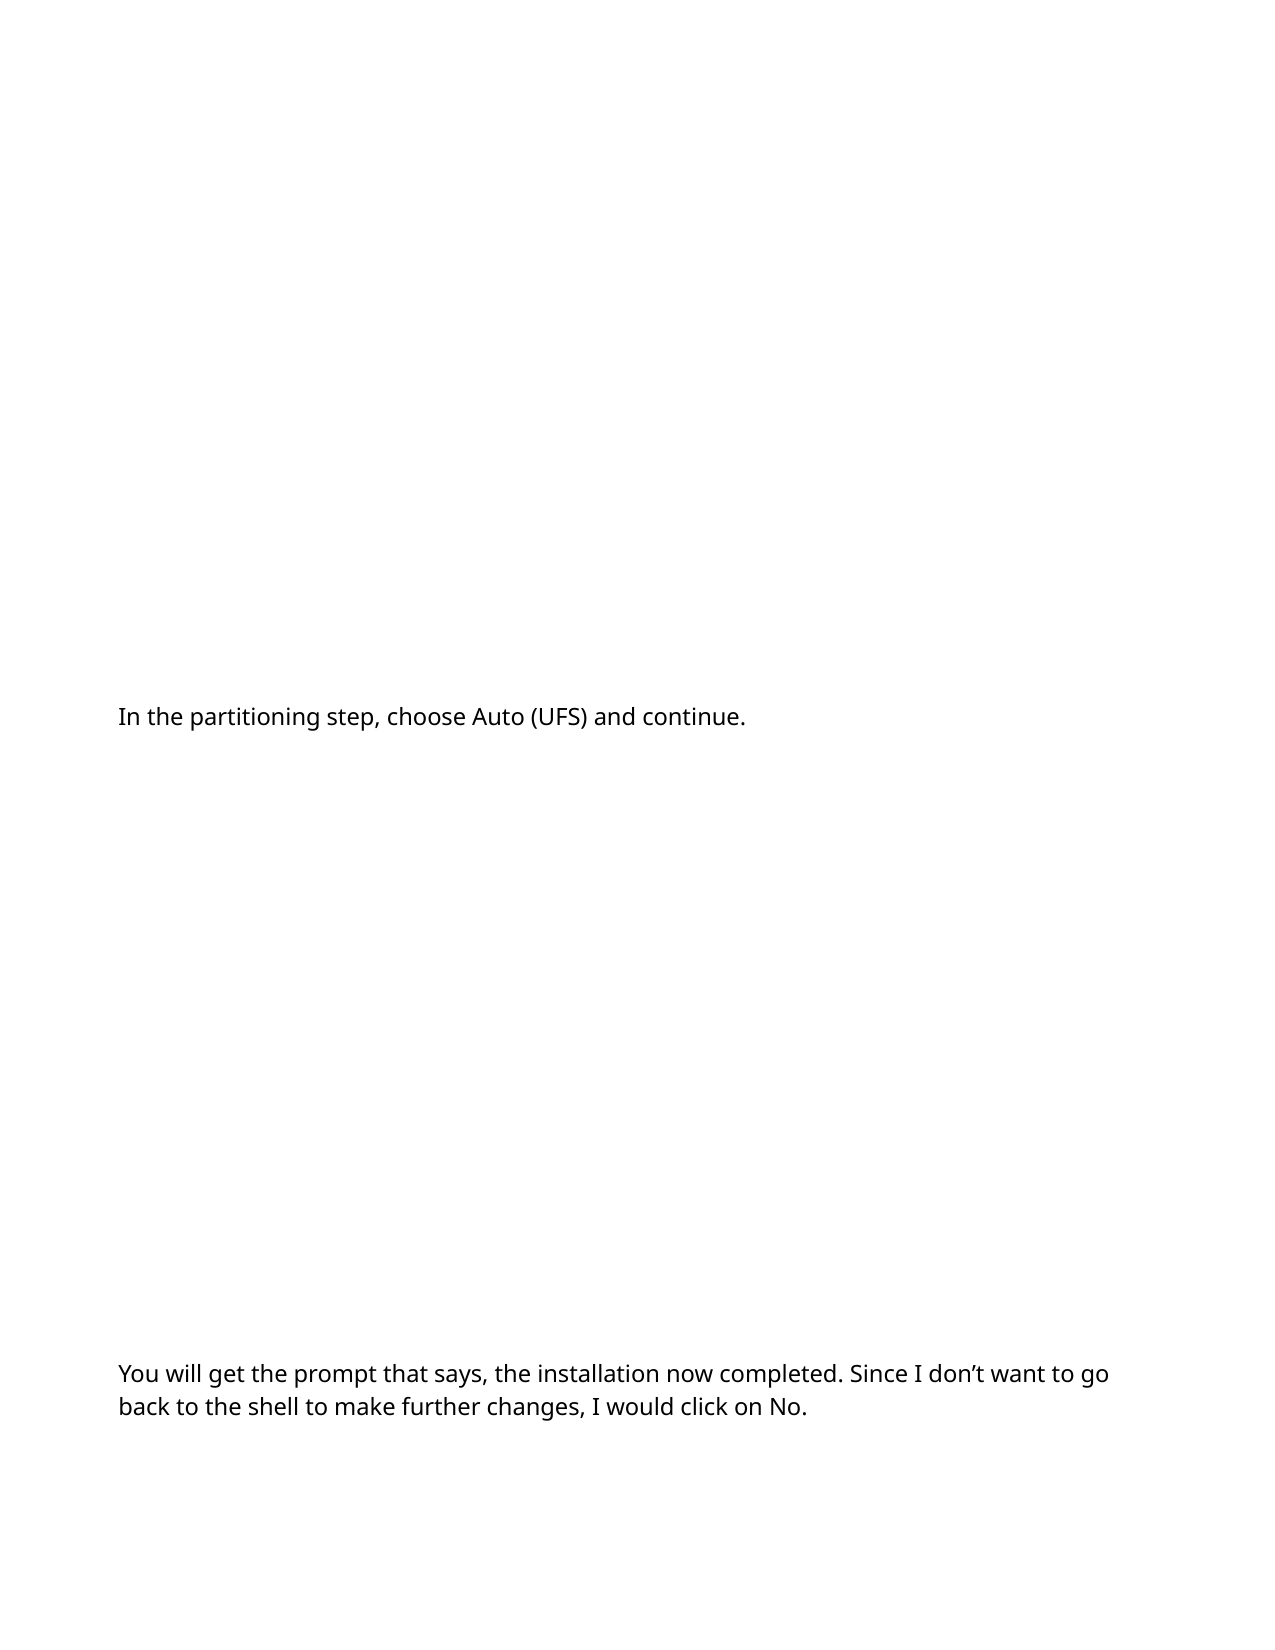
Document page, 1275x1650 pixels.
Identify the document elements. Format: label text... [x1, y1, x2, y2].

text You will get the prompt that says, the installation now completed. Since I don’t want to go back to the shell to make further changes, I would click on No. [118, 1357, 1157, 1422]
text In the partitioning step, choose Auto (UFS) and continue. [118, 700, 1157, 733]
